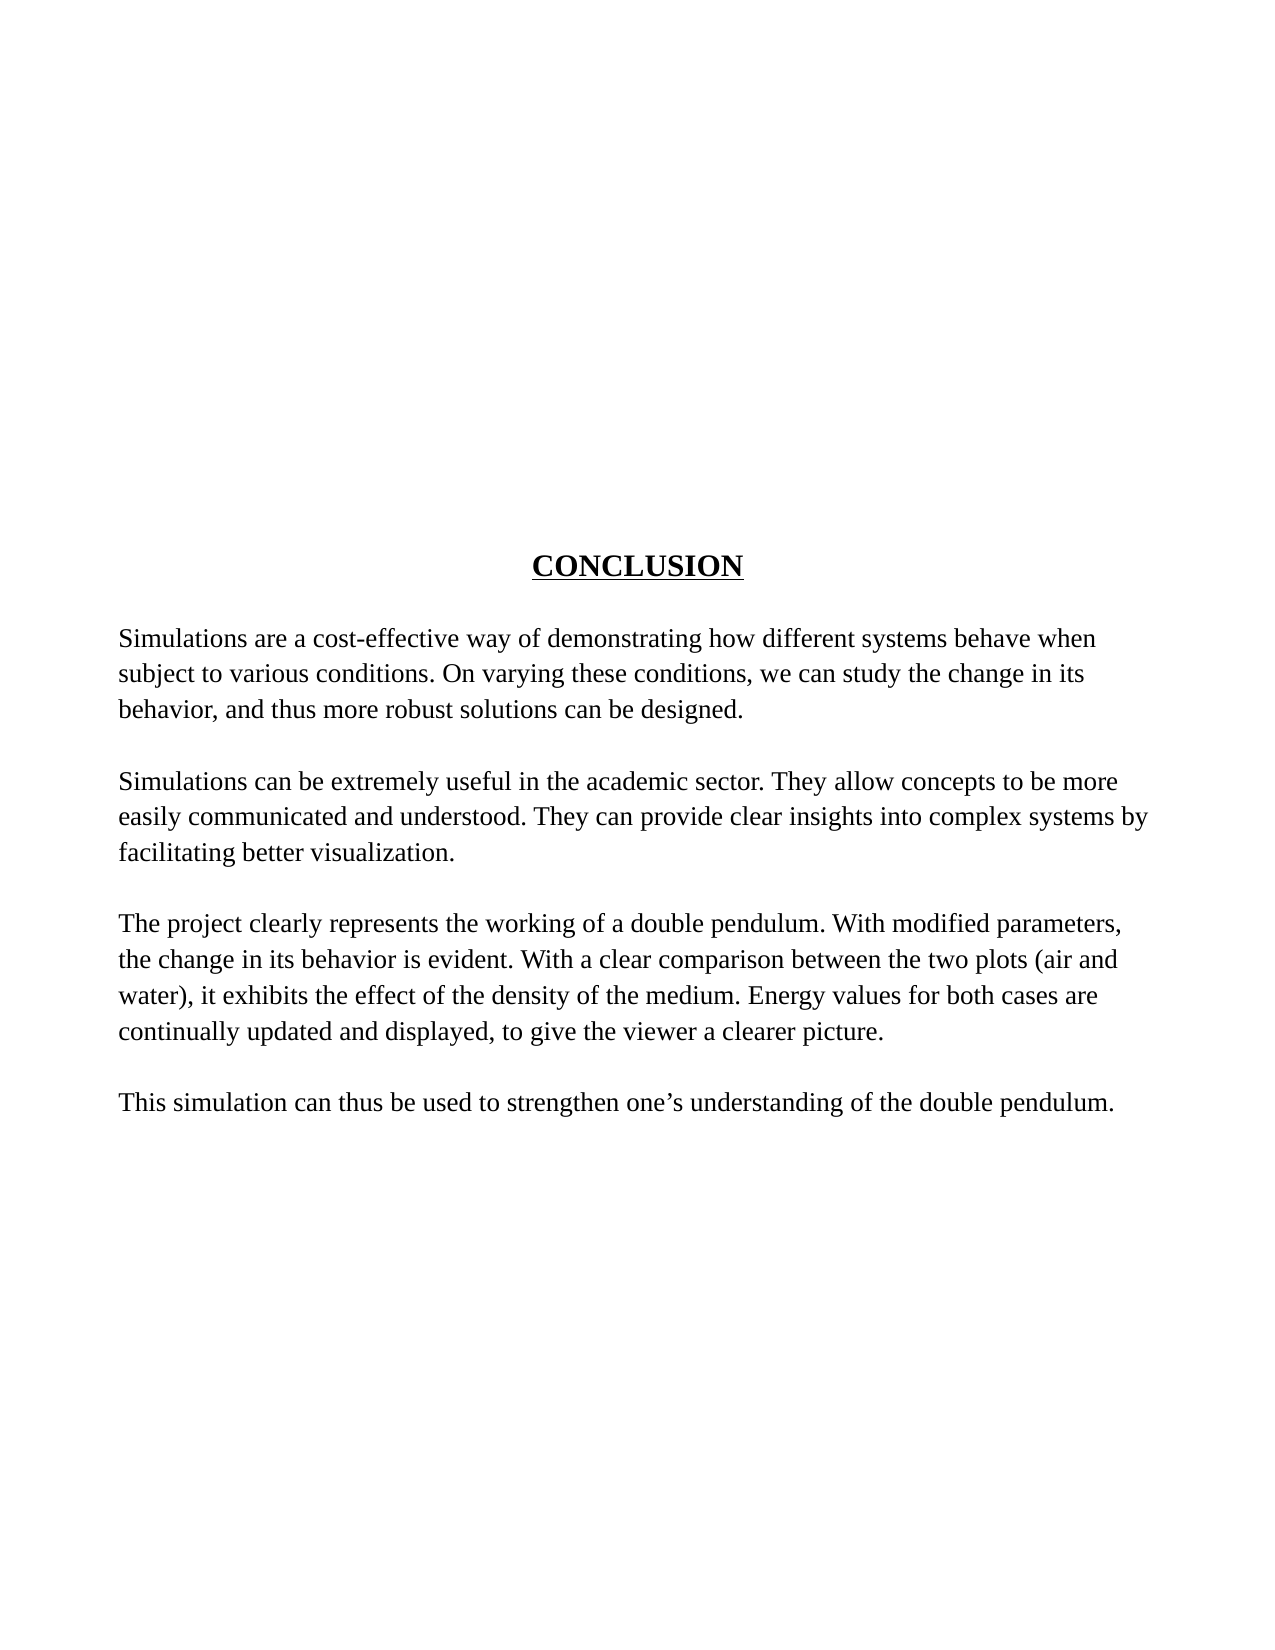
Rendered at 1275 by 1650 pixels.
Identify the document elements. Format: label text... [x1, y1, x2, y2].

text The project clearly represents the working of a double pendulum. With modified parameters, the change in its behavior is evident. With a clear comparison between the two plots (air and water), it exhibits the effect of the density of the medium. Energy values for both cases are continually updated and displayed, to give the viewer a clearer picture. [118, 907, 1157, 1046]
text Simulations are a cost-effective way of demonstrating how different systems behave when subject to various conditions. On varying these conditions, we can study the change in its behavior, and thus more robust solutions can be designed. [118, 622, 1157, 724]
text CONCLUSION [118, 547, 1157, 583]
text This simulation can thus be used to strengthen one’s understanding of the double pendulum. [118, 1086, 1157, 1117]
text Simulations can be extremely useful in the academic sector. They allow concepts to be more easily communicated and understood. They can provide clear insights into complex systems by facilitating better visualization. [118, 764, 1157, 867]
